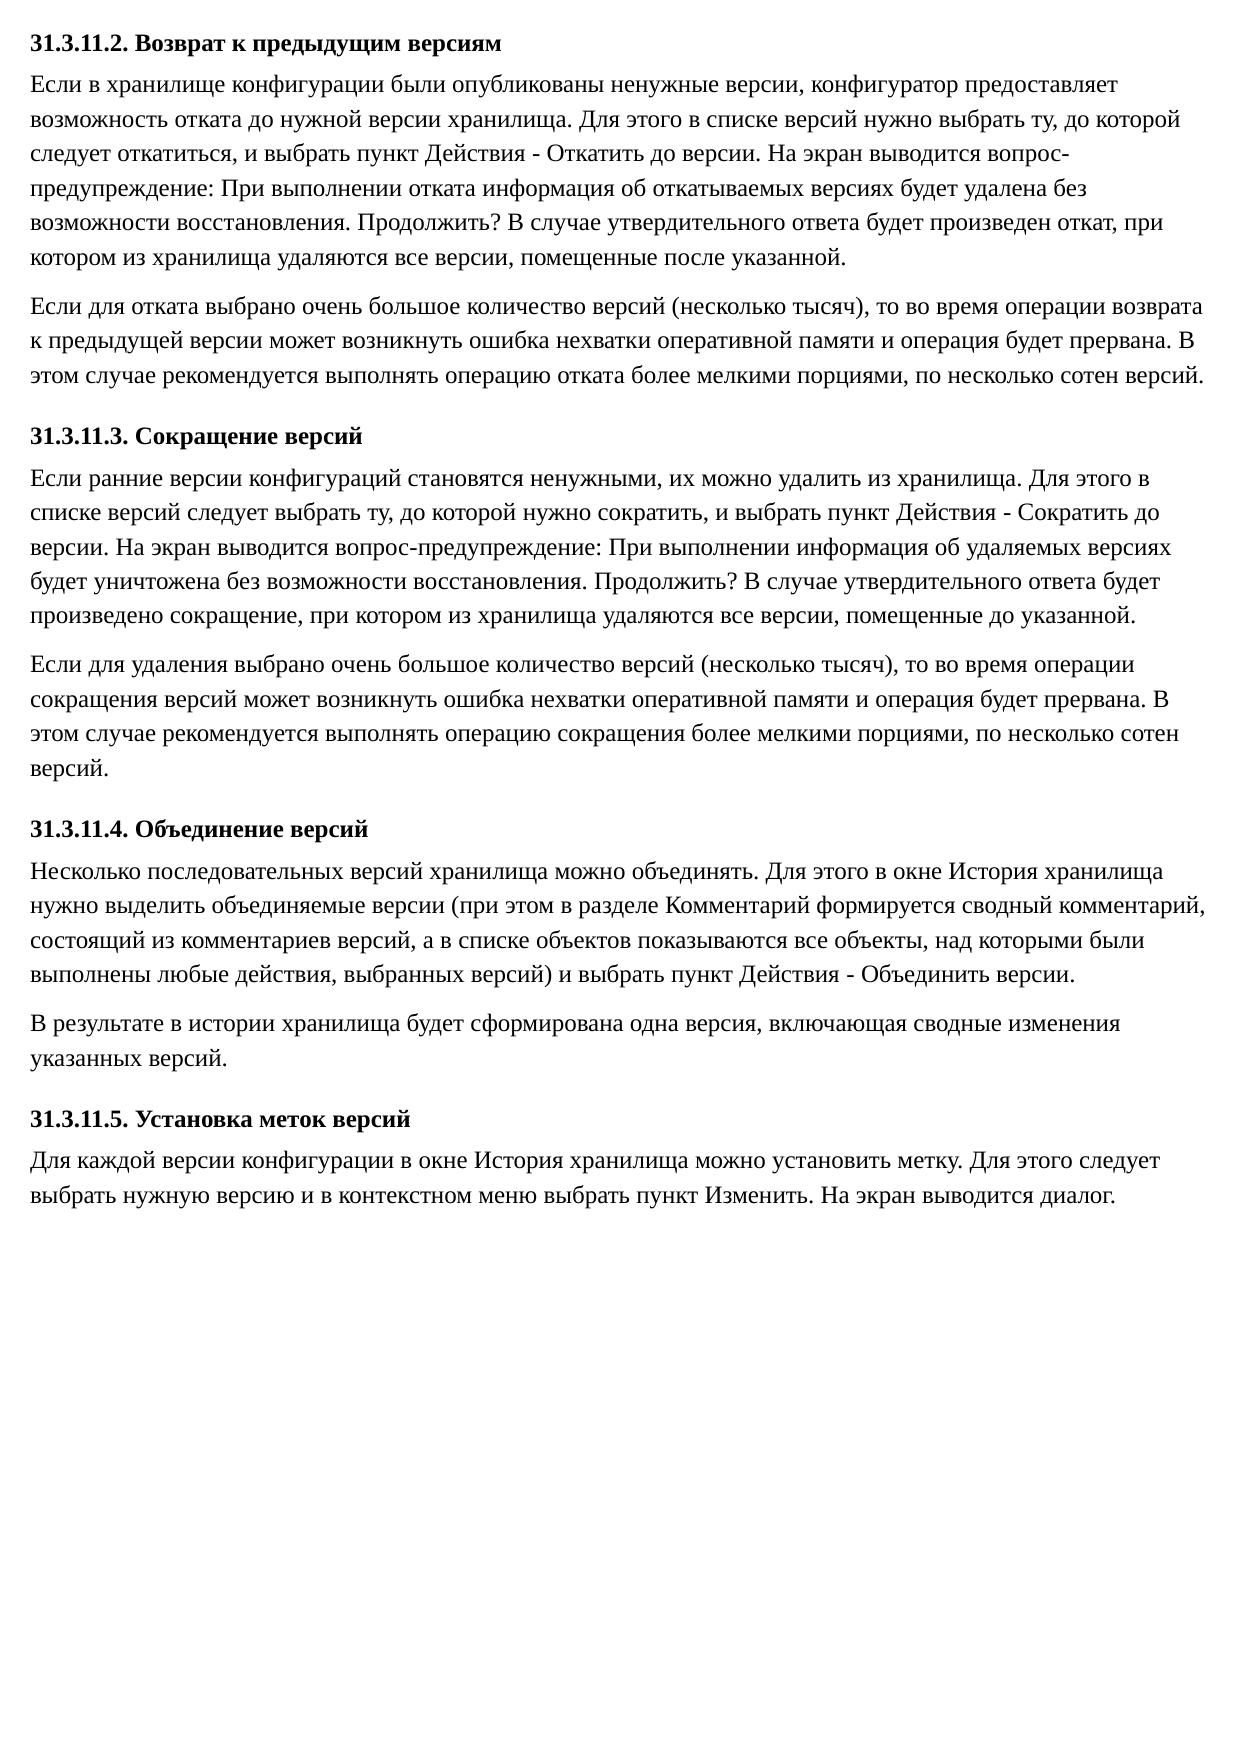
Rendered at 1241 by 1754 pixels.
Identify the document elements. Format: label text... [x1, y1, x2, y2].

text В результате в истории хранилища будет сформирована одна версия, включающая сводные изменения указанных версий. [30, 1008, 1211, 1072]
text Несколько последовательных версий хранилища можно объединять. Для этого в окне История хранилища нужно выделить объединяемые версии (при этом в разделе Комментарий формируется сводный комментарий, состоящий из комментариев версий, а в списке объектов показываются все объекты, над которыми были выполнены любые действия, выбранных версий) и выбрать пункт Действия ‑ Объединить версии. [30, 856, 1211, 988]
text Если в хранилище конфигурации были опубликованы ненужные версии, конфигуратор предоставляет возможность отката до нужной версии хранилища. Для этого в списке версий нужно выбрать ту, до которой следует откатиться, и выбрать пункт Действия ‑ Откатить до версии. На экран выводится вопрос-предупреждение: При выполнении отката информация об откатываемых версиях будет удалена без возможности восстановления. Продолжить? В случае утвердительного ответа будет произведен откат, при котором из хранилища удаляются все версии, помещенные после указанной. [30, 69, 1211, 271]
subtitle 31.3.11.5. Установка меток версий [30, 1104, 1211, 1133]
text Если для отката выбрано очень большое количество версий (несколько тысяч), то во время операции возврата к предыдущей версии может возникнуть ошибка нехватки оперативной памяти и операция будет прервана. В этом случае рекомендуется выполнять операцию отката более мелкими порциями, по несколько сотен версий. [30, 291, 1211, 388]
text Если ранние версии конфигураций становятся ненужными, их можно удалить из хранилища. Для этого в списке версий следует выбрать ту, до которой нужно сократить, и выбрать пункт Действия ‑ Сократить до версии. На экран выводится вопрос-предупреждение: При выполнении информация об удаляемых версиях будет уничтожена без возможности восстановления. Продолжить? В случае утвердительного ответа будет произведено сокращение, при котором из хранилища удаляются все версии, помещенные до указанной. [30, 463, 1211, 629]
text Для каждой версии конфигурации в окне История хранилища можно установить метку. Для этого следует выбрать нужную версию и в контекстном меню выбрать пункт Изменить. На экран выводится диалог. [30, 1146, 1211, 1209]
text Если для удаления выбрано очень большое количество версий (несколько тысяч), то во время операции сокращения версий может возникнуть ошибка нехватки оперативной памяти и операция будет прервана. В этом случае рекомендуется выполнять операцию сокращения более мелкими порциями, по несколько сотен версий. [30, 649, 1211, 782]
subtitle 31.3.11.4. Объединение версий [30, 814, 1211, 843]
subtitle 31.3.11.2. Возврат к предыдущим версиям [30, 28, 1211, 57]
subtitle 31.3.11.3. Сокращение версий [30, 421, 1211, 450]
